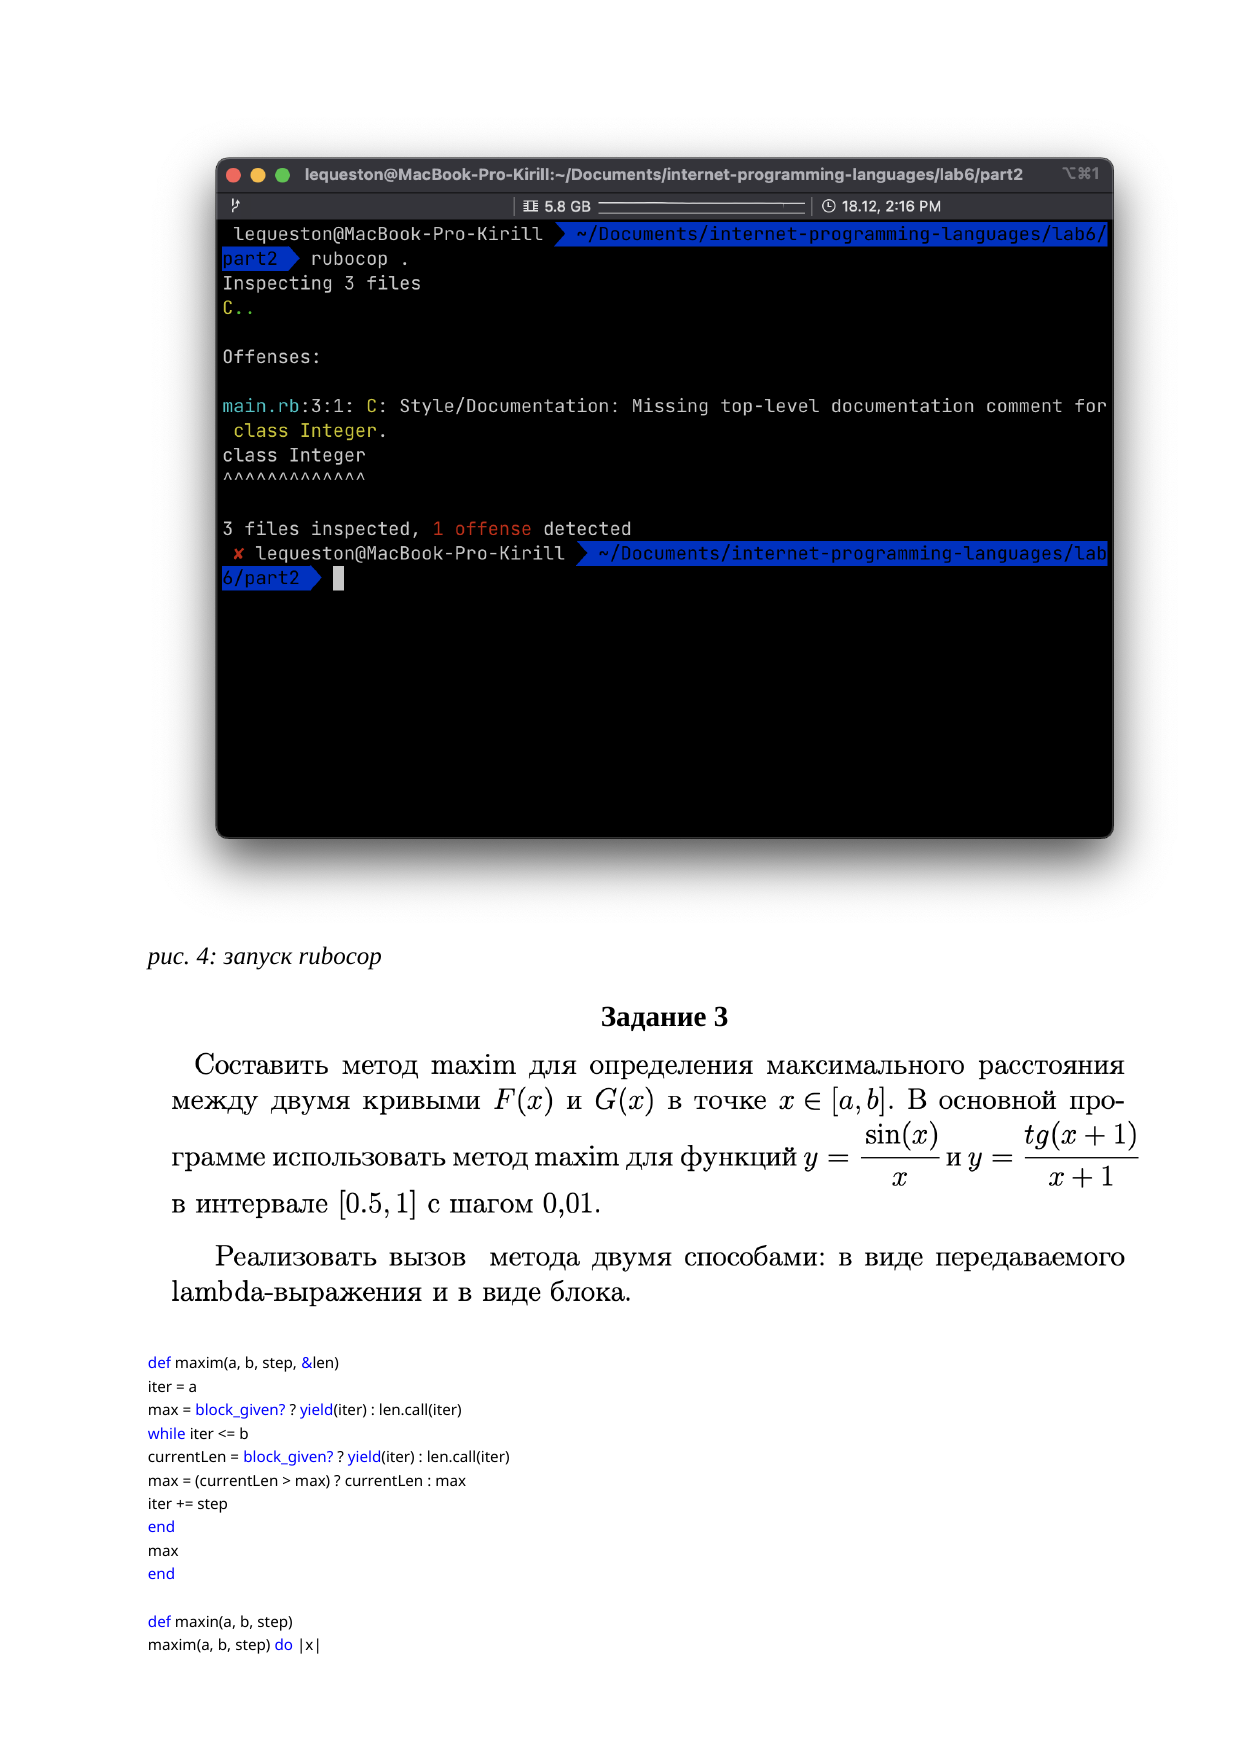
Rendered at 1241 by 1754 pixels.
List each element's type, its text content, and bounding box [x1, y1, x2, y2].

picture [147, 1032, 1182, 1319]
text Задание 3 [148, 999, 1181, 1032]
text def maxim(a, b, step, &len) [148, 1353, 1181, 1373]
text def maxin(a, b, step) [148, 1608, 1181, 1632]
text iter = a [148, 1373, 1181, 1397]
text max = (currentLen > max) ? currentLen : max [148, 1467, 1181, 1491]
text maxim(a, b, step) do |x| [148, 1632, 1181, 1655]
text рис. 4: запуск rubocop [148, 929, 1181, 970]
text max [148, 1537, 1181, 1561]
text end [148, 1514, 1181, 1537]
text end [148, 1561, 1181, 1584]
picture [147, 111, 1182, 929]
text while iter <= b [148, 1420, 1181, 1444]
text iter += step [148, 1491, 1181, 1514]
text currentLen = block_given? ? yield(iter) : len.call(iter) [148, 1444, 1181, 1467]
text max = block_given? ? yield(iter) : len.call(iter) [148, 1397, 1181, 1420]
